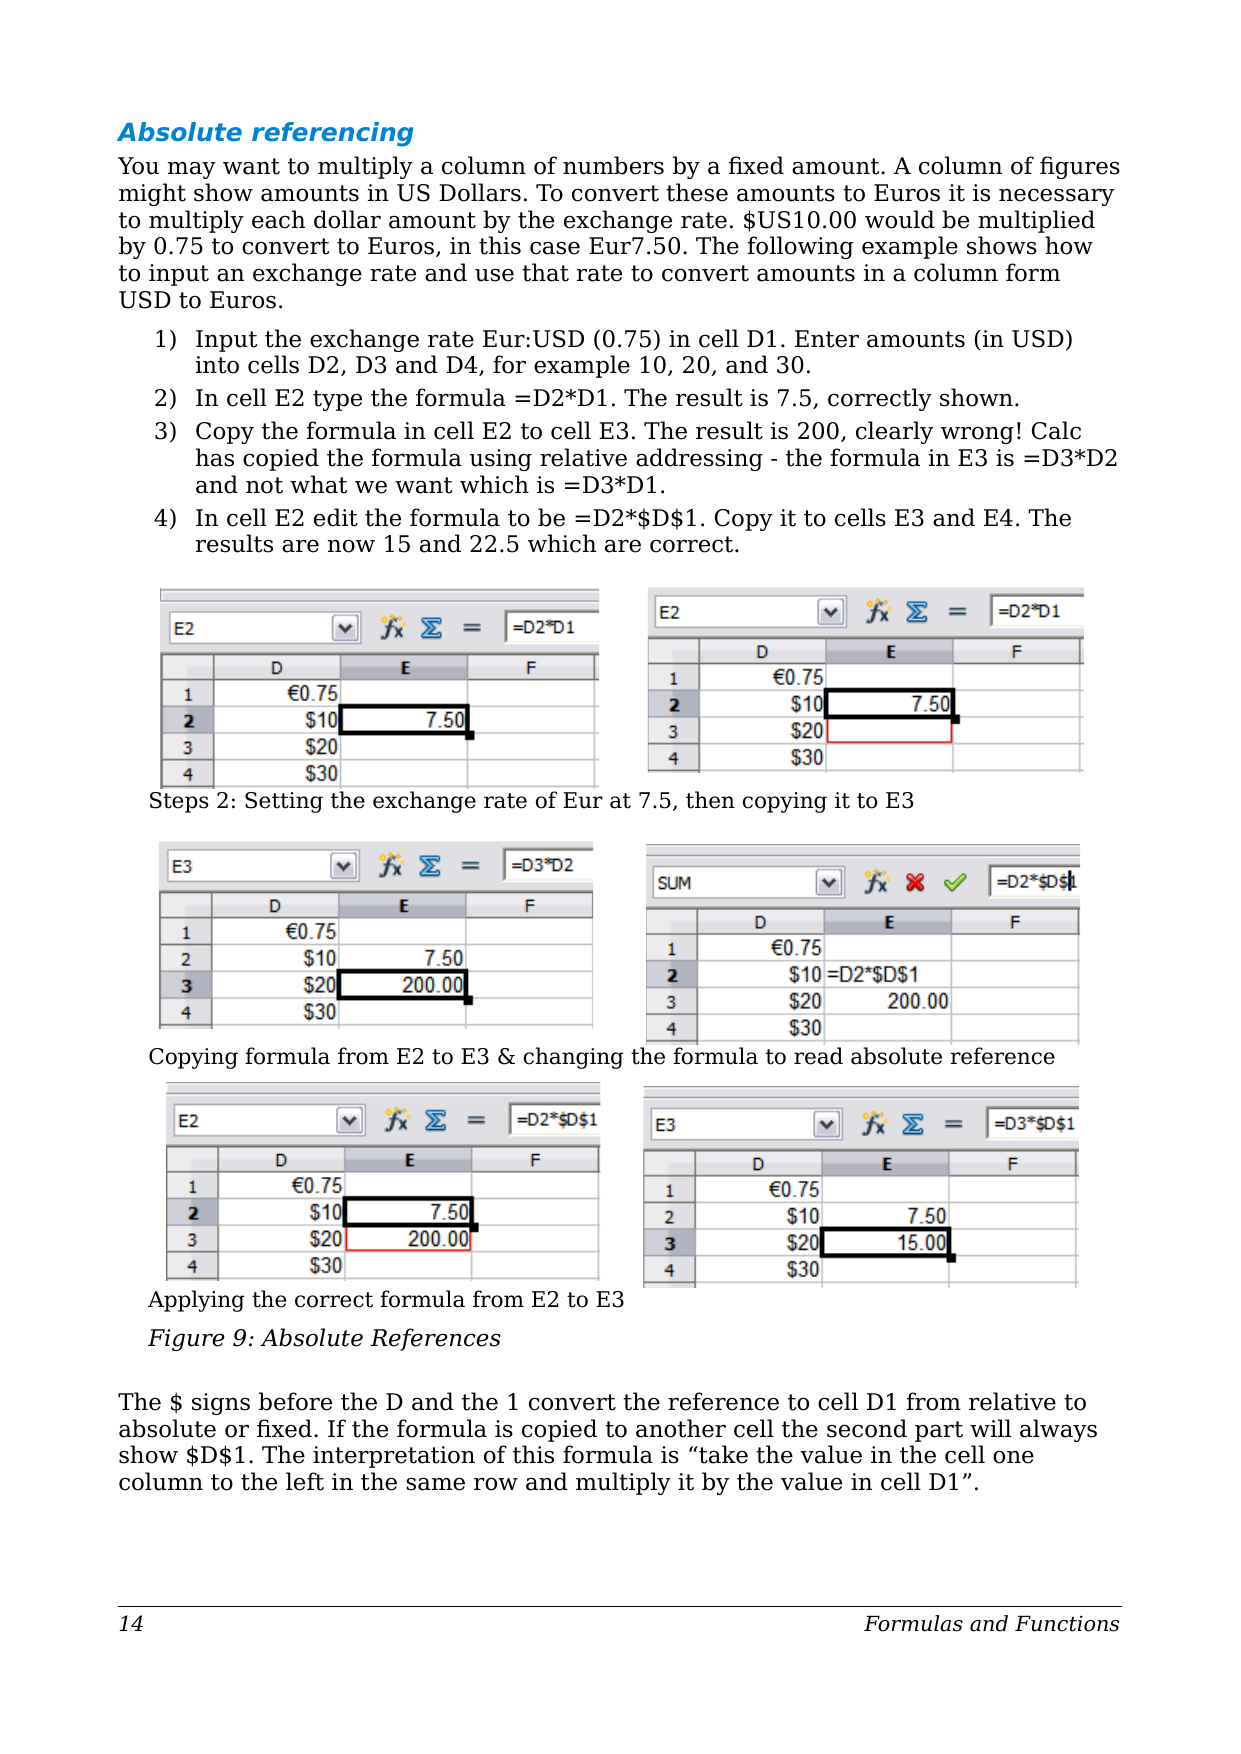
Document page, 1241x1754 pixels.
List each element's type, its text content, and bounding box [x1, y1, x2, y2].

subtitle Absolute referencing [118, 118, 1122, 147]
text Copying formula from E2 to E3 & changing the formula to read absolute reference [148, 826, 1092, 1069]
list In cell E2 type the formula =D2*D1. The result is 7.5, correctly shown. [177, 386, 1122, 412]
picture [166, 1082, 601, 1281]
text You may want to multiply a column of numbers by a fixed amount. A column of figures might show amounts in US Dollars. To convert these amounts to Euros it is necessary to multiply each dollar amount by the exchange rate. $US10.00 would be multiplied by 0.75 to convert to Euros, in this case Eur7.50. The following example shows how to input an exchange rate and use that rate to convert amounts in a column form USD to Euros. [118, 153, 1122, 313]
list Input the exchange rate Eur:USD (0.75) in cell D1. Enter amounts (in USD) into cells D2, D3 and D4, for example 10, 20, and 30. [177, 326, 1122, 379]
picture [643, 1086, 1079, 1288]
picture [647, 587, 1084, 773]
list Copy the formula in cell E2 to cell E3. The result is 200, clearly wrong! Calc has copied the formula using relative addressing - the formula in E3 is =D3*D2 and not what we want which is =D3*D1. [177, 418, 1122, 498]
text Steps 2: Setting the exchange rate of Eur at 7.5, then copying it to E3 [148, 571, 1092, 813]
text The $ signs before the D and the 1 convert the reference to cell D1 from relative to absolute or fixed. If the formula is copied to another cell the second part will always show $D$1. The interpretation of this formula is “take the value in the cell one column to the left in the same row and multiply it by the value in cell D1”. [118, 1389, 1122, 1496]
list In cell E2 edit the formula to be =D2*$D$1. Copy it to cells E3 and E4. The results are now 15 and 22.5 which are correct. [177, 505, 1122, 558]
text Figure 9: Absolute References [148, 1325, 1092, 1352]
picture [158, 840, 594, 1029]
picture [160, 588, 600, 789]
text Applying the correct formula from E2 to E3 [148, 1082, 1092, 1313]
picture [646, 844, 1081, 1045]
